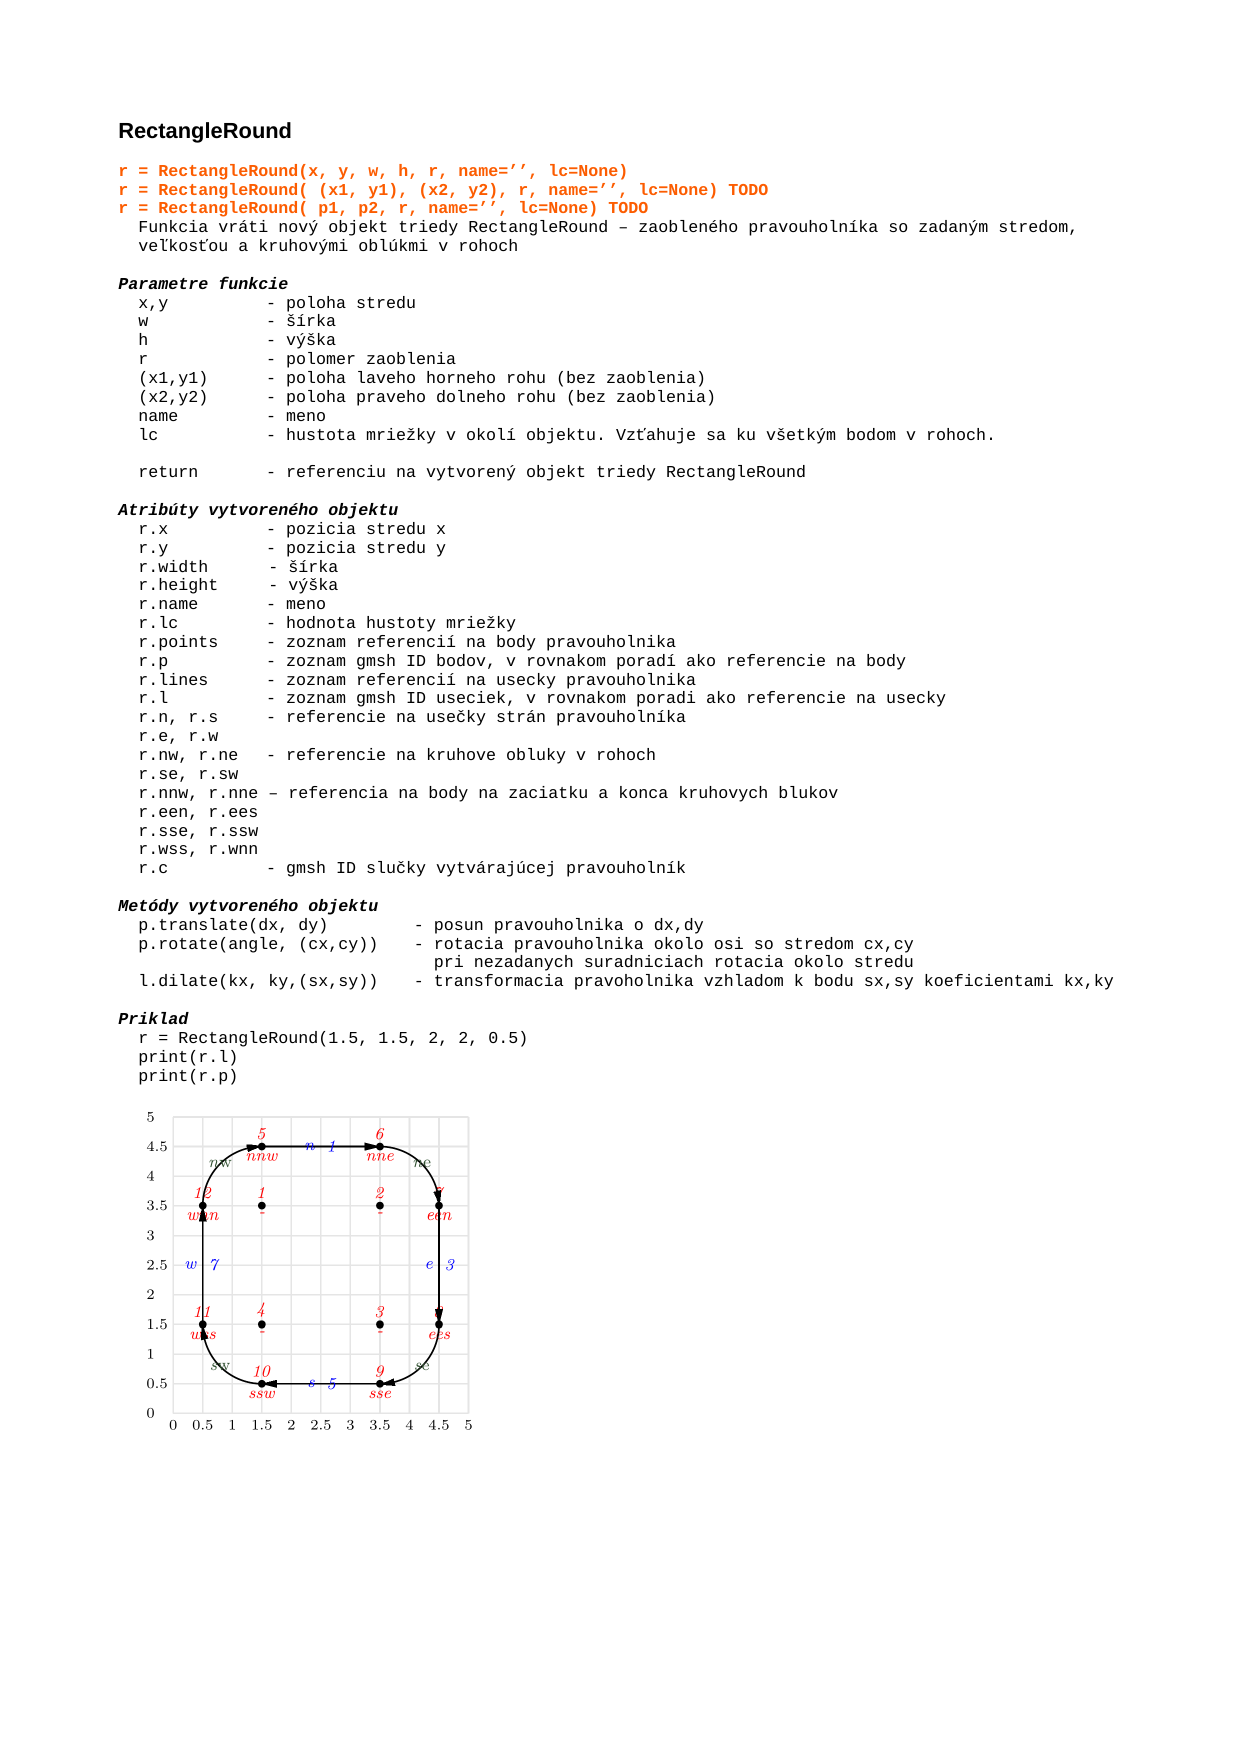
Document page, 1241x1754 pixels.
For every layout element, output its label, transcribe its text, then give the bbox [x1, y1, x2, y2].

text p.translate(dx, dy) - posun pravouholnika o dx,dy [118, 916, 1122, 935]
text Atribúty vytvoreného objektu [118, 502, 1122, 520]
text r.se, r.sw [118, 766, 1122, 784]
text l.dilate(kx, ky,(sx,sy)) - transformacia pravoholnika vzhladom k bodu sx,sy koeficientami kx,ky [118, 973, 1122, 992]
text r.nw, r.ne - referencie na kruhove obluky v rohoch [118, 747, 1122, 766]
text r.nnw, r.nne – referencia na body na zaciatku a konca kruhovych blukov [118, 784, 1122, 803]
text Priklad [118, 1011, 1122, 1029]
text r.wss, r.wnn [118, 841, 1122, 860]
text veľkosťou a kruhovými oblúkmi v rohoch [118, 238, 1122, 256]
text Funkcia vráti nový objekt triedy RectangleRound – zaobleného pravouholníka so zadaným stredom, [118, 219, 1122, 238]
text r = RectangleRound(1.5, 1.5, 2, 2, 0.5) [118, 1029, 1122, 1048]
text w - šírka [118, 313, 1122, 332]
text r = RectangleRound( (x1, y1), (x2, y2), r, name=’’, lc=None) TODO [118, 181, 1122, 200]
text (x2,y2) - poloha praveho dolneho rohu (bez zaoblenia) [118, 388, 1122, 407]
picture [138, 1105, 481, 1438]
text (x1,y1) - poloha laveho horneho rohu (bez zaoblenia) [118, 369, 1122, 388]
text x,y - poloha stredu [118, 294, 1122, 313]
text r.points - zoznam referencií na body pravouholnika [118, 633, 1122, 652]
text r.lines - zoznam referencií na usecky pravouholnika [118, 671, 1122, 690]
text name - meno [118, 407, 1122, 426]
text pri nezadanych suradniciach rotacia okolo stredu [118, 954, 1122, 973]
text p.rotate(angle, (cx,cy)) - rotacia pravouholnika okolo osi so stredom cx,cy [118, 935, 1122, 954]
text print(r.l) [118, 1048, 1122, 1067]
text r.p - zoznam gmsh ID bodov, v rovnakom poradí ako referencie na body [118, 652, 1122, 671]
text return - referenciu na vytvorený objekt triedy RectangleRound [118, 464, 1122, 483]
text r = RectangleRound( p1, p2, r, name=’’, lc=None) TODO [118, 200, 1122, 219]
text RectangleRound [118, 118, 1122, 143]
text r.lc - hodnota hustoty mriežky [118, 615, 1122, 633]
text r.x - pozicia stredu x [118, 520, 1122, 539]
text r - polomer zaoblenia [118, 351, 1122, 369]
text r = RectangleRound(x, y, w, h, r, name=’’, lc=None) [118, 162, 1122, 181]
text r.y - pozicia stredu y [118, 539, 1122, 558]
text Parametre funkcie [118, 275, 1122, 294]
text r.e, r.w [118, 728, 1122, 747]
text r.width - šírka [118, 558, 1122, 577]
text r.sse, r.ssw [118, 822, 1122, 841]
text r.height - výška [118, 577, 1122, 596]
text print(r.p) [118, 1067, 1122, 1086]
text lc - hustota mriežky v okolí objektu. Vzťahuje sa ku všetkým bodom v rohoch. [118, 426, 1122, 445]
text Metódy vytvoreného objektu [118, 897, 1122, 916]
text r.l - zoznam gmsh ID useciek, v rovnakom poradi ako referencie na usecky [118, 690, 1122, 709]
text r.c - gmsh ID slučky vytvárajúcej pravouholník [118, 860, 1122, 879]
text h - výška [118, 332, 1122, 351]
text r.een, r.ees [118, 803, 1122, 822]
text r.name - meno [118, 596, 1122, 615]
text r.n, r.s - referencie na usečky strán pravouholníka [118, 709, 1122, 728]
